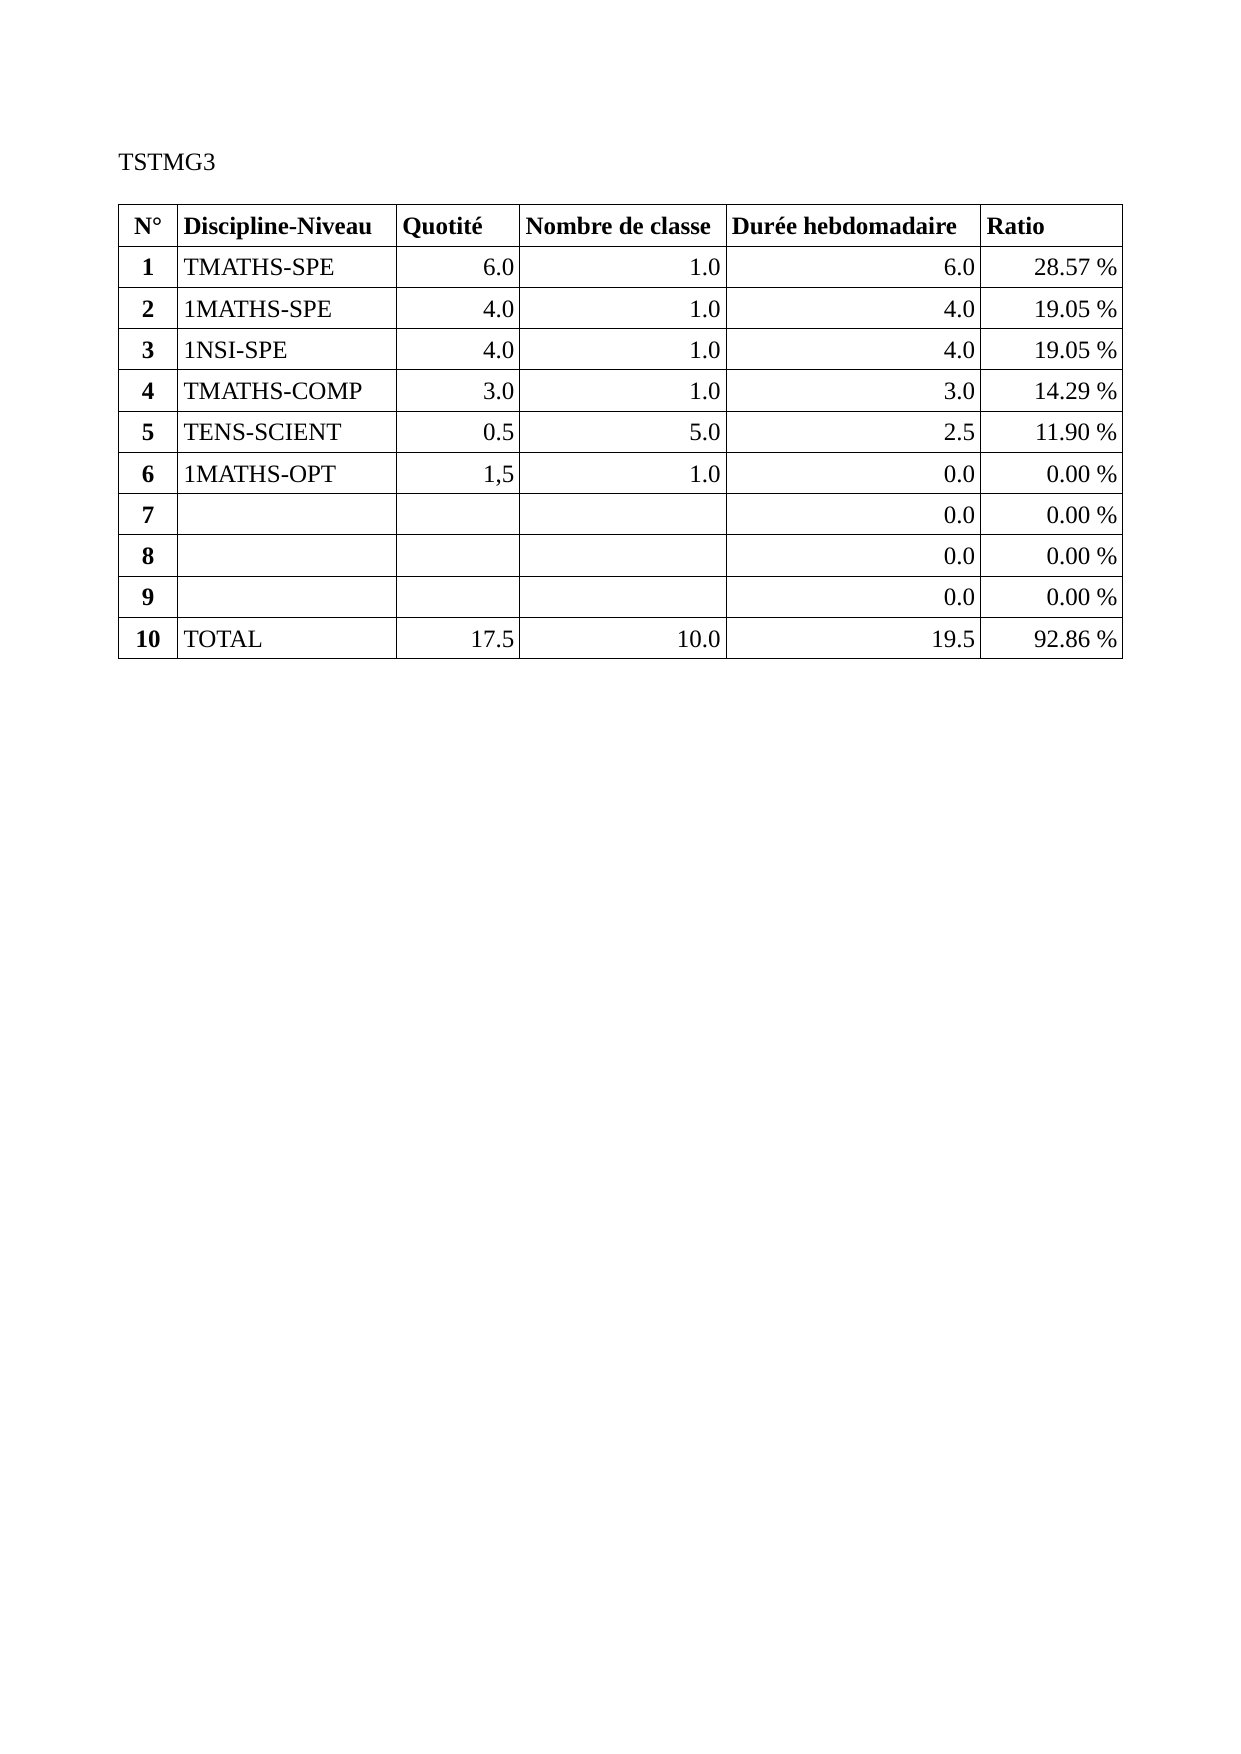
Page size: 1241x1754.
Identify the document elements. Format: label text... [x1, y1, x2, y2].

table_cell [520, 535, 726, 576]
table_cell 9 [119, 577, 177, 617]
table_header N° [119, 205, 177, 246]
table_cell 5,0 [520, 412, 726, 452]
table_cell [178, 535, 396, 576]
table_cell 0,00 % [981, 577, 1122, 617]
table_header Quotité [397, 205, 519, 246]
table_cell 11,90 % [981, 412, 1122, 452]
table_cell 4,0 [397, 288, 519, 328]
table_header Nombre de classe [520, 205, 726, 246]
table_cell 7 [119, 494, 177, 534]
table_cell 10 [119, 618, 177, 658]
table_cell 0,0 [727, 577, 980, 617]
table_cell 19,0 [397, 618, 519, 658]
table_cell 19,05 % [981, 288, 1122, 328]
table_cell [397, 577, 519, 617]
table_header Ratio [981, 205, 1122, 246]
table_cell 0,00 % [981, 494, 1122, 534]
table_cell 19,05 % [981, 329, 1122, 369]
table_cell 1,5 [727, 453, 980, 493]
table_cell TMATHS-COMP [178, 370, 396, 411]
table_cell 0,0 [727, 535, 980, 576]
table_cell 1NSI-SPE [178, 329, 396, 369]
table_cell 10,0 [520, 618, 726, 658]
table_cell 3,0 [397, 370, 519, 411]
text TSTMG3 [118, 147, 1122, 176]
table_cell 0,0 [727, 494, 980, 534]
table_cell [520, 577, 726, 617]
table_cell 1MATHS-OPT [178, 453, 396, 493]
table_cell 4,0 [397, 329, 519, 369]
table_cell [178, 577, 396, 617]
table_cell 3 [119, 329, 177, 369]
table_cell 21,0 [727, 618, 980, 658]
table_cell 4,0 [727, 329, 980, 369]
table_cell 5 [119, 412, 177, 452]
table_cell 28,57 % [981, 247, 1122, 287]
table_cell 1,5 [397, 453, 519, 493]
table_cell 2,5 [727, 412, 980, 452]
table_cell 100,00 % [981, 618, 1122, 658]
table_cell 6,0 [397, 247, 519, 287]
table_header Durée hebdomadaire [727, 205, 980, 246]
table_cell 1,0 [520, 329, 726, 369]
table_cell 6 [119, 453, 177, 493]
table_cell [178, 494, 396, 534]
table_cell 14,29 % [981, 370, 1122, 411]
table_cell TENS-SCIENT [178, 412, 396, 452]
table_cell 0,00 % [981, 535, 1122, 576]
table_cell 0,5 [397, 412, 519, 452]
table_cell TOTAL [178, 618, 396, 658]
table_cell 1 [119, 247, 177, 287]
table_cell 4 [119, 370, 177, 411]
table_cell 3,0 [727, 370, 980, 411]
table_cell 4,0 [727, 288, 980, 328]
table_cell 1,0 [520, 370, 726, 411]
table_cell 1MATHS-SPE [178, 288, 396, 328]
table_cell [397, 494, 519, 534]
table_cell 1,0 [520, 453, 726, 493]
table_cell 7,14 % [981, 453, 1122, 493]
table_cell [520, 494, 726, 534]
table_cell TMATHS-SPE [178, 247, 396, 287]
table_cell [397, 535, 519, 576]
table_cell 6,0 [727, 247, 980, 287]
table_cell 1,0 [520, 247, 726, 287]
table_cell 8 [119, 535, 177, 576]
table_cell 1,0 [520, 288, 726, 328]
table_header Discipline-Niveau [178, 205, 396, 246]
table_cell 2 [119, 288, 177, 328]
